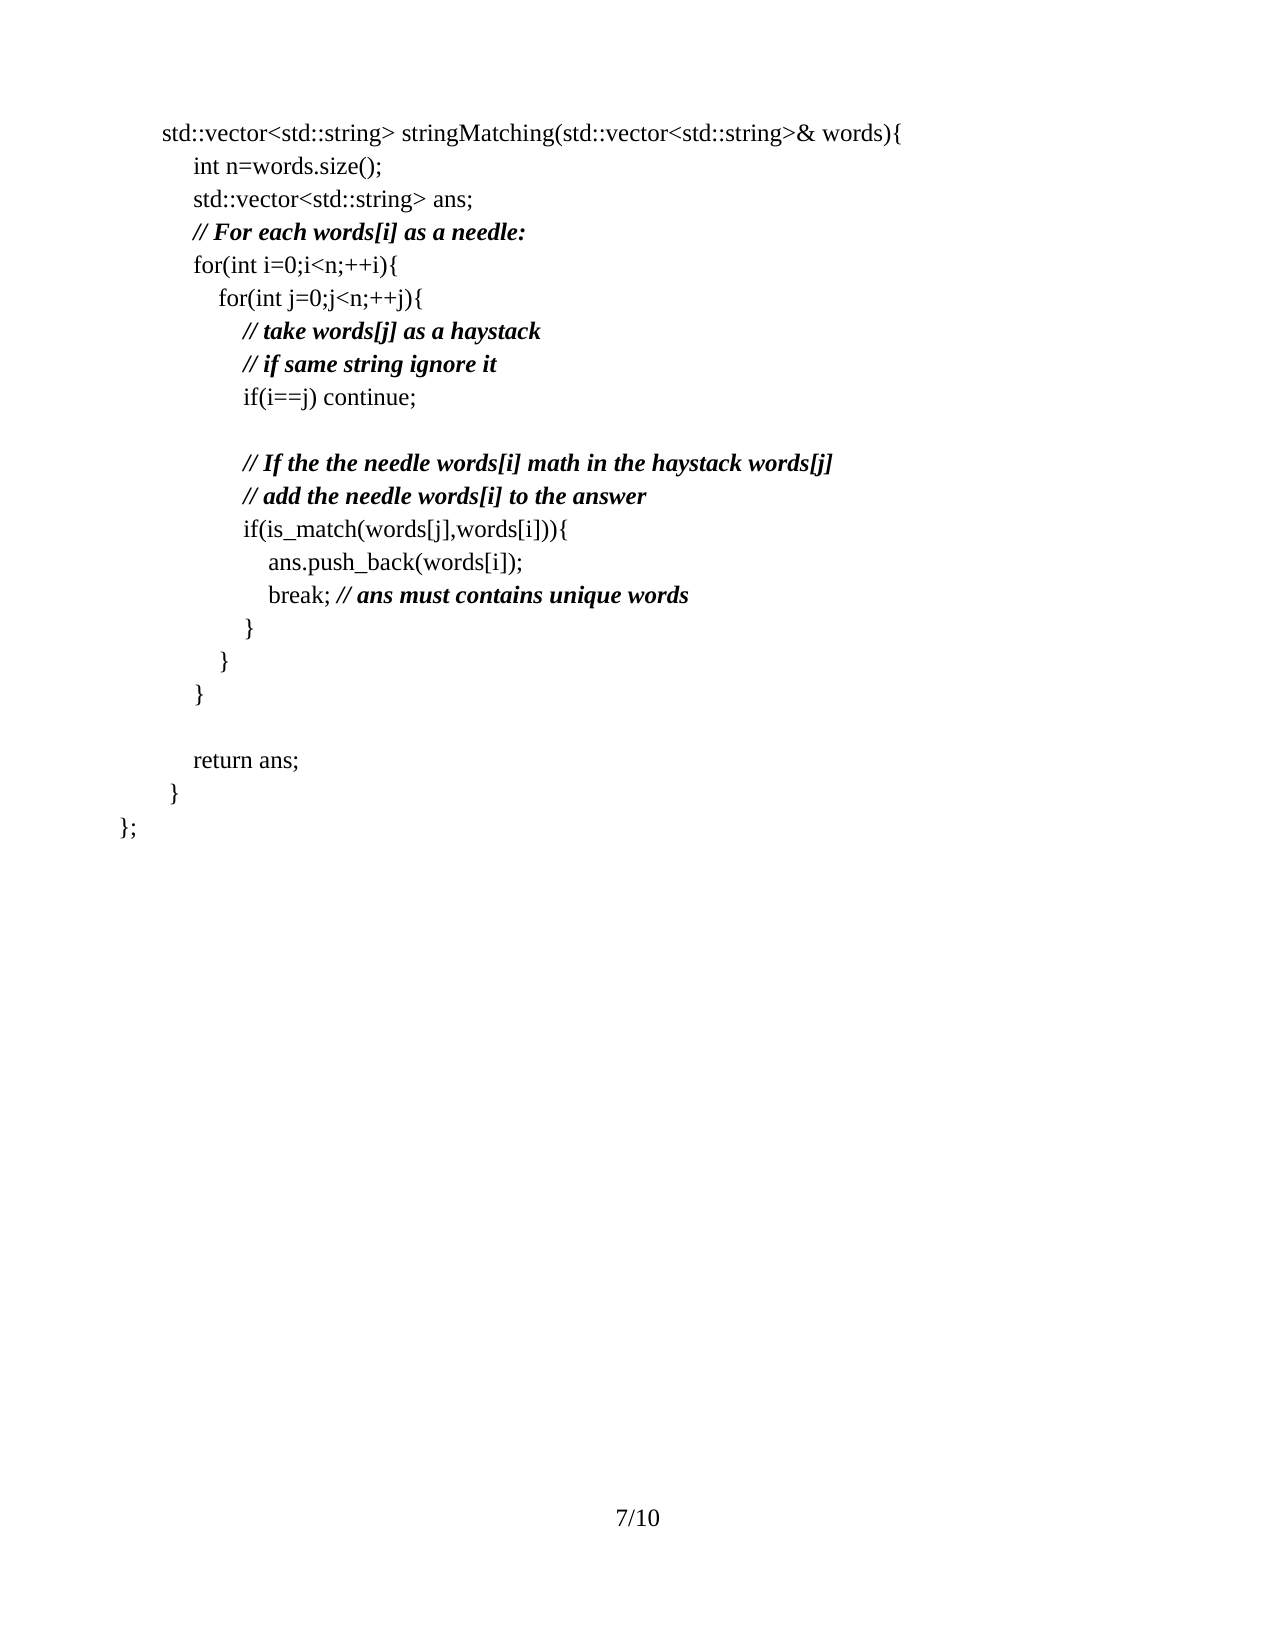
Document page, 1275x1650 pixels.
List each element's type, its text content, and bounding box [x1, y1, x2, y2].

text std::vector<std::string> stringMatching(std::vector<std::string>& words){ [118, 118, 1157, 147]
text ans.push_back(words[i]); [118, 547, 1157, 576]
text // if same string ignore it [118, 349, 1157, 378]
text break; // ans must contains unique words [118, 580, 1157, 609]
text } [118, 679, 1157, 708]
text } [118, 646, 1157, 675]
text return ans; [118, 746, 1157, 774]
text } [118, 613, 1157, 642]
text if(i==j) continue; [118, 382, 1157, 411]
text // If the the needle words[i] math in the haystack words[j] [118, 448, 1157, 477]
text for(int j=0;j<n;++j){ [118, 283, 1157, 312]
text // take words[j] as a haystack [118, 316, 1157, 345]
text if(is_match(words[j],words[i])){ [118, 514, 1157, 543]
text int n=words.size(); [118, 151, 1157, 180]
text // For each words[i] as a needle: [118, 217, 1157, 246]
text } [118, 778, 1157, 807]
text for(int i=0;i<n;++i){ [118, 250, 1157, 279]
text std::vector<std::string> ans; [118, 184, 1157, 213]
text // add the needle words[i] to the answer [118, 481, 1157, 510]
text }; [118, 812, 1157, 840]
